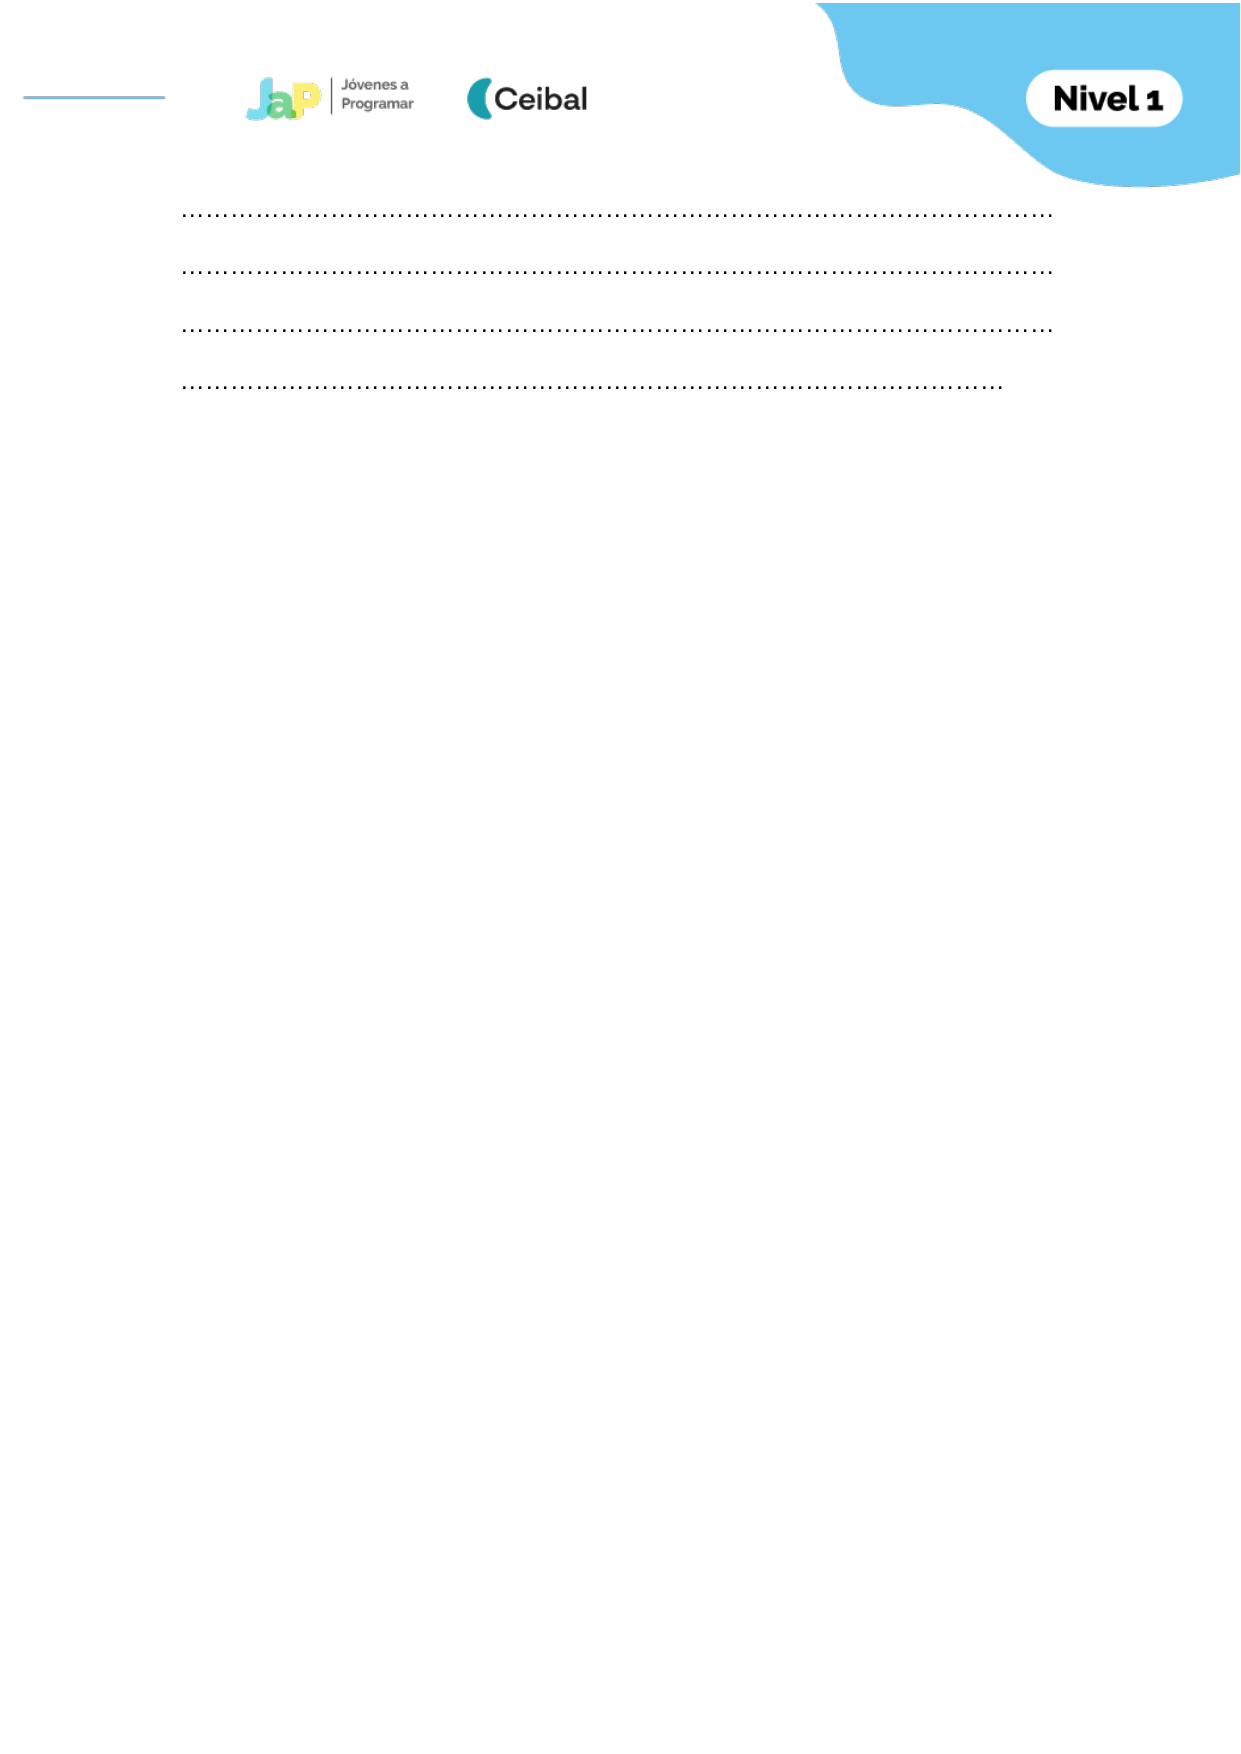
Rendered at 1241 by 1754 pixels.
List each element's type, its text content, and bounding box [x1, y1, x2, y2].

text ……………………………………………………………………………………… [179, 366, 1063, 395]
text …………………………………………………………………………………………… [179, 251, 1063, 280]
text …………………………………………………………………………………………… [179, 309, 1063, 337]
text …………………………………………………………………………………………… [179, 150, 1063, 222]
